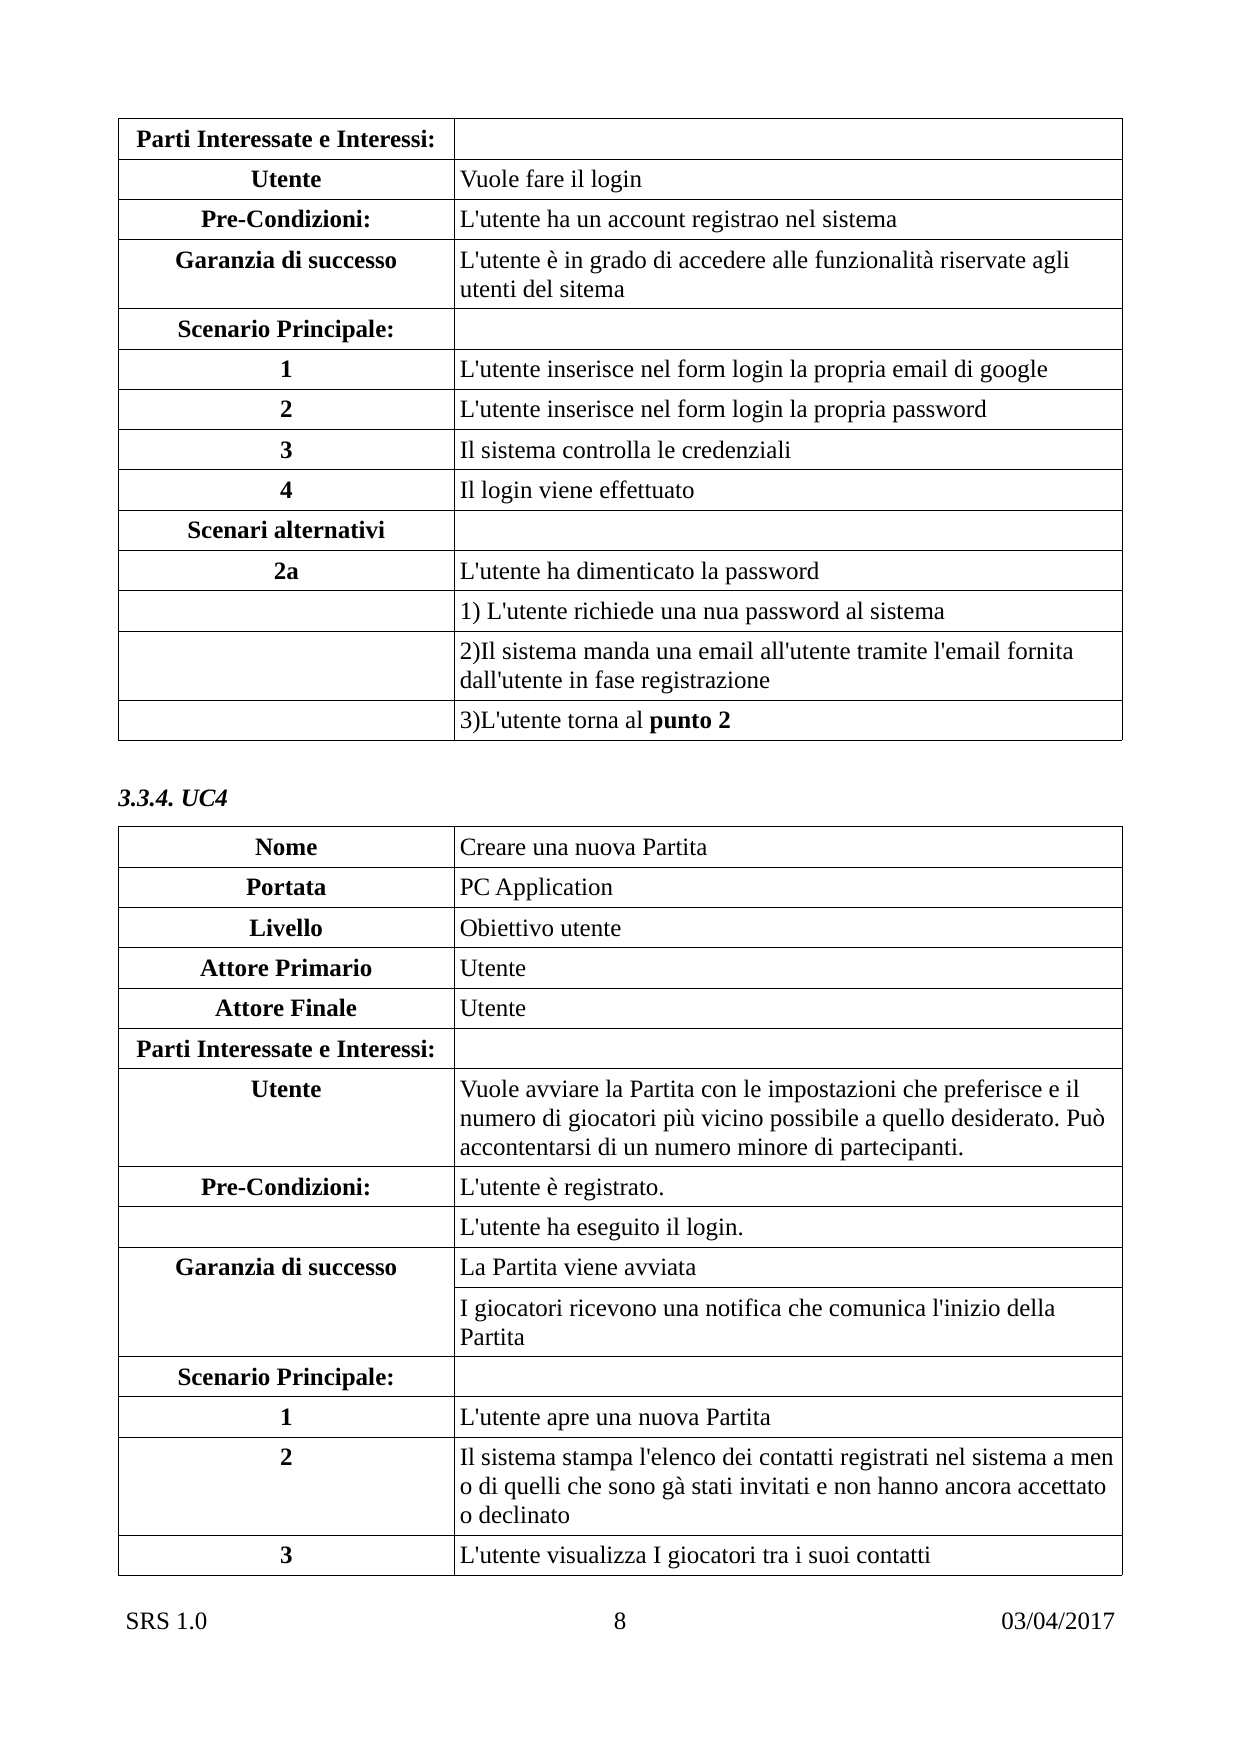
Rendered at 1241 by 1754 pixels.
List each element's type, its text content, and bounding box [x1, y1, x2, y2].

table_cell [455, 511, 1122, 550]
table_cell Scenari alternativi [119, 511, 454, 550]
table_cell I giocatori ricevono una notifica che comunica l'inizio della Partita [455, 1288, 1122, 1356]
table_cell [455, 309, 1122, 348]
table_cell Il login viene effettuato [455, 470, 1122, 510]
table_cell L'utente inserisce nel form login la propria email di google [455, 350, 1122, 389]
table_cell Garanzia di successo [119, 1248, 454, 1356]
table_cell Pre-Condizioni: [119, 1167, 454, 1206]
table_cell Pre-Condizioni: [119, 200, 454, 239]
table_cell Obiettivo utente [455, 908, 1122, 947]
table_cell L'utente visualizza I giocatori tra i suoi contatti [455, 1536, 1122, 1575]
table_cell L'utente ha eseguito il login. [455, 1207, 1122, 1247]
table_cell L'utente è registrato. [455, 1167, 1122, 1206]
table_cell [455, 119, 1122, 158]
table_cell [119, 591, 454, 631]
table_cell L'utente ha un account registrao nel sistema [455, 200, 1122, 239]
table_cell Portata [119, 868, 454, 907]
text 3.3.4. UC4 [118, 783, 1122, 812]
table_cell 2 [119, 1438, 454, 1534]
table_cell 1 [119, 350, 454, 389]
table_cell [455, 1357, 1122, 1396]
table_cell Vuole avviare la Partita con le impostazioni che preferisce e il numero di giocatori più vicino possibile a quello desiderato. Può accontentarsi di un numero minore di partecipanti. [455, 1069, 1122, 1166]
table_cell Utente [119, 160, 454, 199]
table_cell La Partita viene avviata [455, 1248, 1122, 1287]
table_cell 3 [119, 430, 454, 469]
table_cell L'utente ha dimenticato la password [455, 551, 1122, 590]
table_cell 3 [119, 1536, 454, 1575]
table_header Creare una nuova Partita [455, 827, 1122, 867]
table_cell Utente [119, 1069, 454, 1166]
table_cell Attore Primario [119, 948, 454, 988]
table_cell Vuole fare il login [455, 160, 1122, 199]
table_cell [119, 701, 454, 740]
table_cell Scenario Principale: [119, 1357, 454, 1396]
table_cell PC Application [455, 868, 1122, 907]
table_cell 1 [119, 1397, 454, 1437]
table_cell [119, 1207, 454, 1247]
table_cell 2 [119, 390, 454, 429]
table_cell 4 [119, 470, 454, 510]
table_cell 2a [119, 551, 454, 590]
table_cell Livello [119, 908, 454, 947]
table_cell 3)L'utente torna al punto 2 [455, 701, 1122, 740]
table_cell 1) L'utente richiede una nua password al sistema [455, 591, 1122, 631]
table_cell Attore Finale [119, 989, 454, 1028]
table_cell [119, 632, 454, 700]
table_cell [455, 1029, 1122, 1068]
table_cell Parti Interessate e Interessi: [119, 1029, 454, 1068]
table_cell Scenario Principale: [119, 309, 454, 348]
table_cell Garanzia di successo [119, 240, 454, 308]
table_cell Utente [455, 948, 1122, 988]
table_cell Utente [455, 989, 1122, 1028]
table_cell L'utente inserisce nel form login la propria password [455, 390, 1122, 429]
table_header Nome [119, 827, 454, 867]
table_cell Parti Interessate e Interessi: [119, 119, 454, 158]
table_cell Il sistema controlla le credenziali [455, 430, 1122, 469]
table_cell 2)Il sistema manda una email all'utente tramite l'email fornita dall'utente in fase registrazione [455, 632, 1122, 700]
table_cell L'utente apre una nuova Partita [455, 1397, 1122, 1437]
table_cell L'utente è in grado di accedere alle funzionalità riservate agli utenti del sitema [455, 240, 1122, 308]
table_cell Il sistema stampa l'elenco dei contatti registrati nel sistema a men o di quelli che sono gà stati invitati e non hanno ancora accettato o declinato [455, 1438, 1122, 1534]
